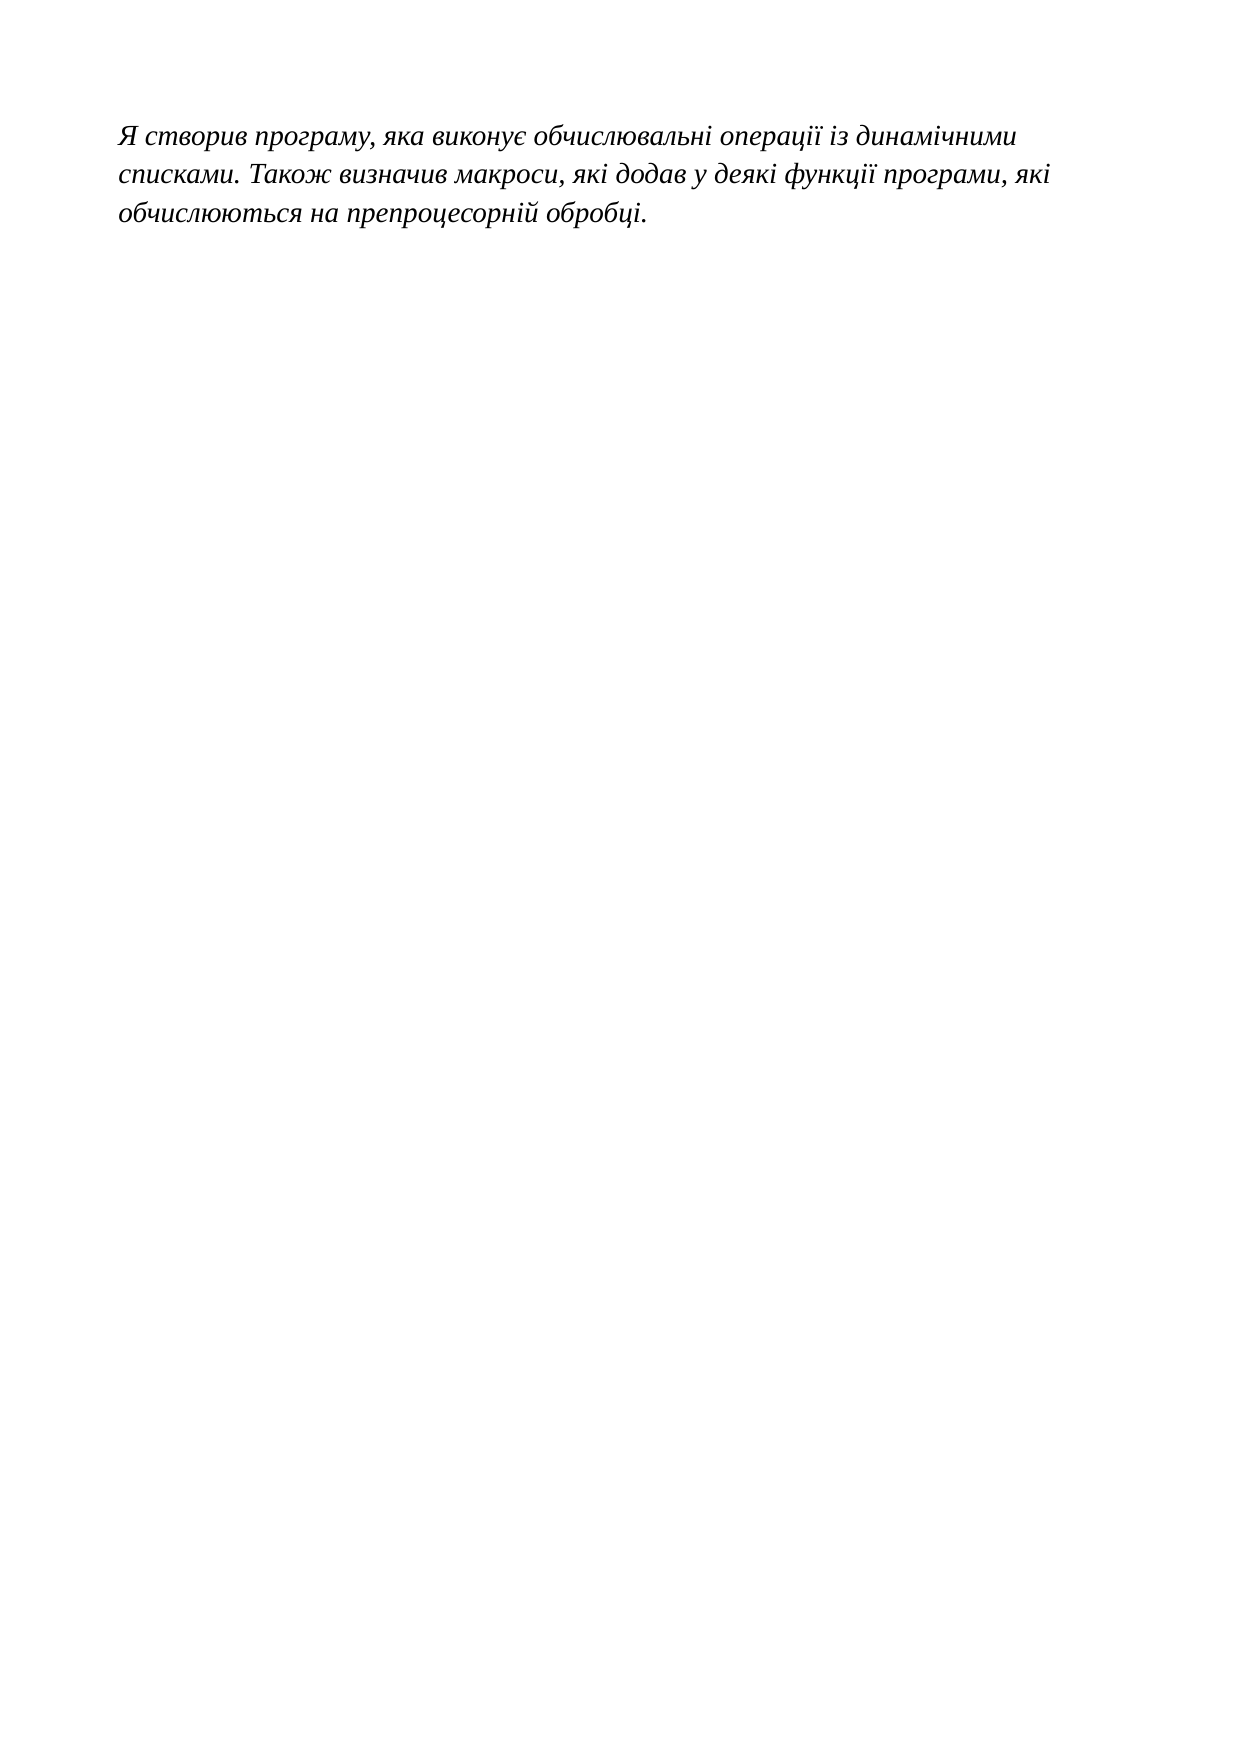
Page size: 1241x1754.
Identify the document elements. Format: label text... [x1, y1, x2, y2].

text Я створив програму, яка виконує обчислювальні операції із динамічними списками. Також визначив макроси, які додав у деякі функції програми, які обчислюються на препроцесорній обробці. [118, 118, 1122, 229]
